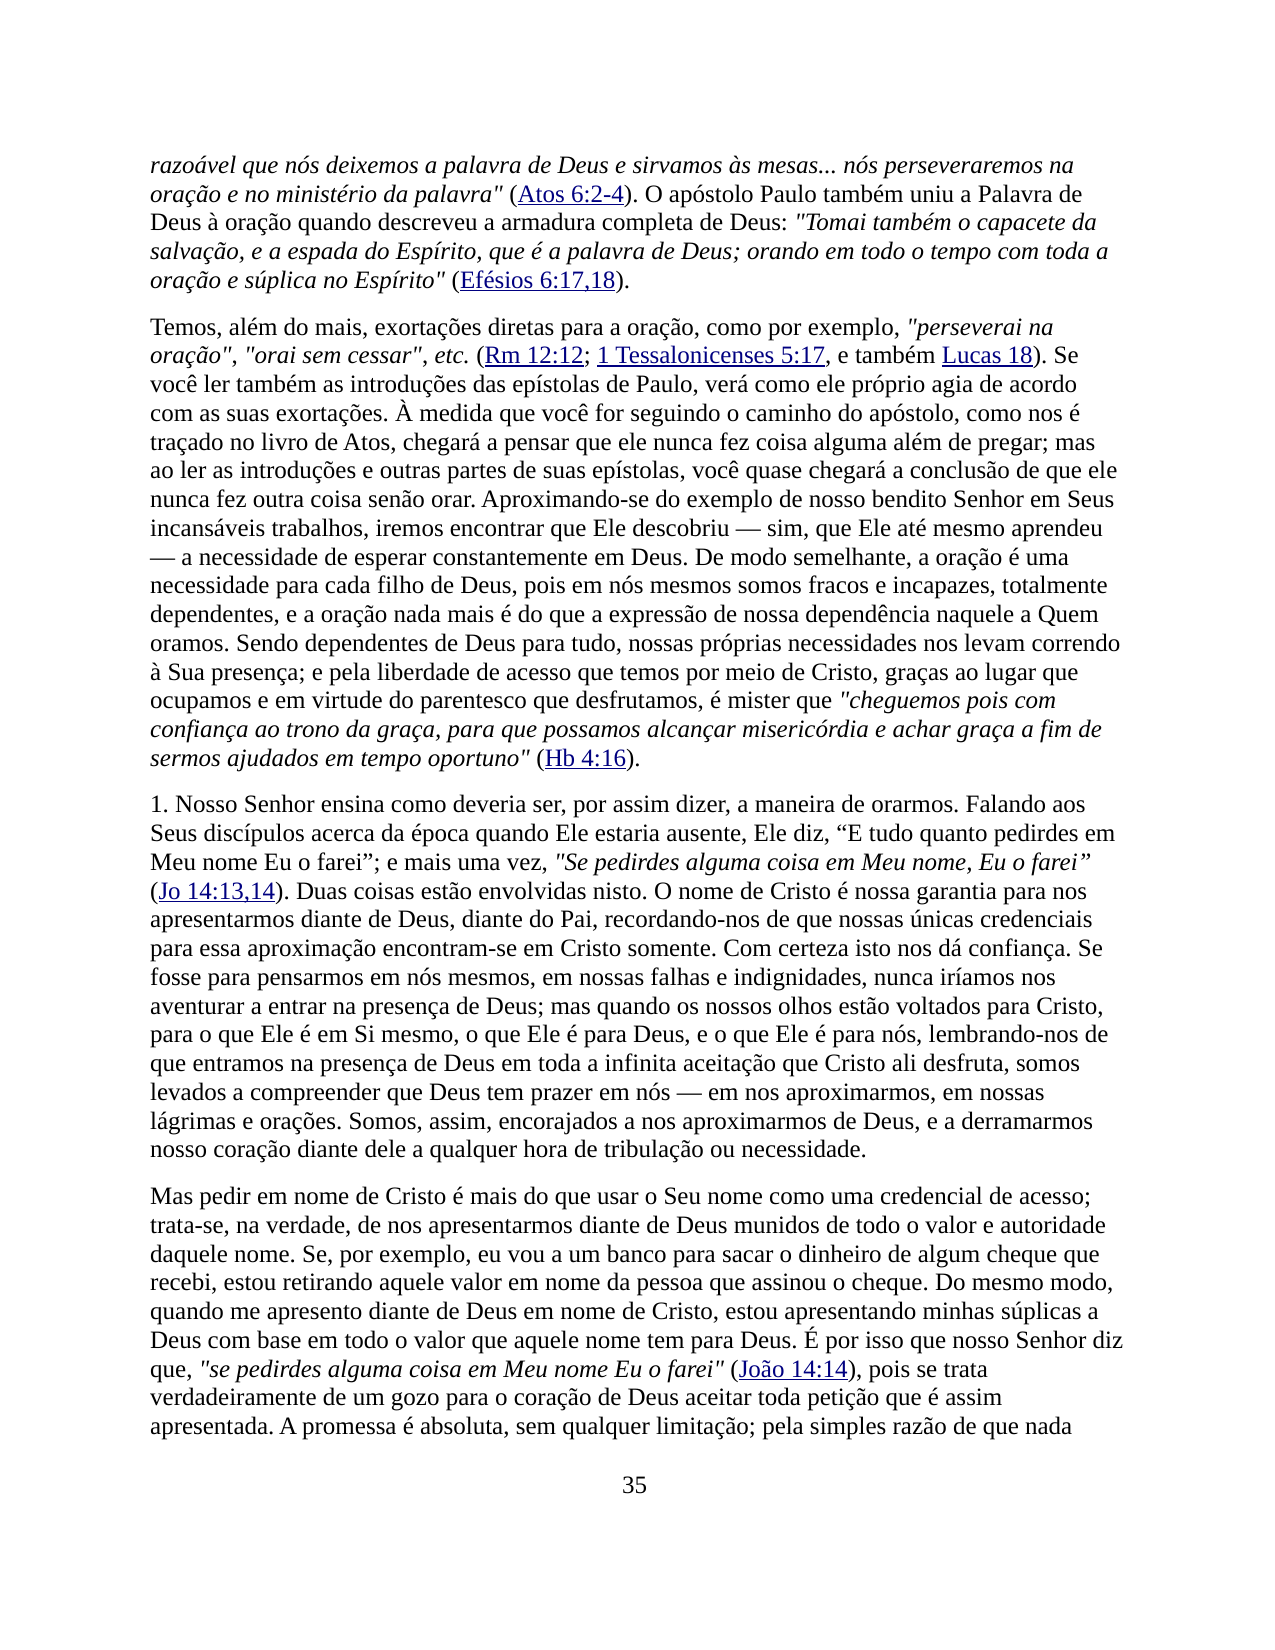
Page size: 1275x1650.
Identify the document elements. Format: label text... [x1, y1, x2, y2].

text ​1. Nosso Senhor ensina como deveria ser, por assim dizer, a maneira de orarmos. Falando aos Seus discípulos acerca da época quando Ele estaria ausente, Ele diz, “E tudo quanto pedirdes em Meu nome Eu o farei”; e mais uma vez, "Se pedirdes alguma coisa em Meu nome, Eu o farei” (Jo 14:13,14). Duas coisas estão envolvidas nisto. O nome de Cristo é nossa garantia para nos apresentarmos diante de Deus, diante do Pai, recordando-nos de que nossas únicas credenciais para essa aproximação encontram-se em Cristo somente. Com certeza isto nos dá confiança. Se fosse para pensarmos em nós mesmos, em nossas falhas e indignidades, nunca iríamos nos aventurar a entrar na presença de Deus; mas quando os nossos olhos estão voltados para Cristo, para o que Ele é em Si mesmo, o que Ele é para Deus, e o que Ele é para nós, lembrando-nos de que entramos na presença de Deus em toda a infinita aceitação que Cristo ali desfruta, somos levados a compreender que Deus tem prazer em nós — em nos aproximarmos, em nossas lágrimas e orações. Somos, assim, encorajados a nos aproximarmos de Deus, e a derramarmos nosso coração diante dele a qualquer hora de tribulação ou necessidade. [150, 789, 1125, 1163]
text Temos, além do mais, exortações diretas para a oração, como por exemplo, "perseverai na oração", "orai sem cessar", etc. (Rm 12:12; 1 Tessalonicenses 5:17, e também Lucas 18). Se você ler também as introduções das epístolas de Paulo, verá como ele próprio agia de acordo com as suas exortações. À medida que você for seguindo o caminho do apóstolo, como nos é traçado no livro de Atos, chegará a pensar que ele nunca fez coisa alguma além de pregar; mas ao ler as introduções e outras partes de suas epístolas, você quase chegará a conclusão de que ele nunca fez outra coisa senão orar. Aproximando-se do exemplo de nosso bendito Senhor em Seus incansáveis trabalhos, iremos encontrar que Ele descobriu — sim, que Ele até mesmo aprendeu — a necessidade de esperar constantemente em Deus. De modo semelhante, a oração é uma necessidade para cada filho de Deus, pois em nós mesmos somos fracos e incapazes, totalmente dependentes, e a oração nada mais é do que a expressão de nossa dependência naquele a Quem oramos. Sendo dependentes de Deus para tudo, nossas próprias necessidades nos levam correndo à Sua presença; e pela liberdade de acesso que temos por meio de Cristo, graças ao lugar que ocupamos e em virtude do parentesco que desfrutamos, é mister que "cheguemos pois com confiança ao trono da graça, para que possamos alcançar misericórdia e achar graça a fim de sermos ajudados em tempo oportuno" (Hb 4:16). [150, 312, 1125, 772]
text razoável que nós deixemos a palavra de Deus e sirvamos às mesas... nós perseveraremos na oração e no ministério da palavra" (Atos 6:2-4). O apóstolo Paulo também uniu a Palavra de Deus à oração quando descreveu a armadura completa de Deus: "Tomai também o capacete da salvação, e a espada do Espírito, que é a palavra de Deus; orando em todo o tempo com toda a oração e súplica no Espírito" (Efésios 6:17,18). [150, 150, 1125, 294]
text Mas pedir em nome de Cristo é mais do que usar o Seu nome como uma credencial de acesso; trata-se, na verdade, de nos apresentarmos diante de Deus munidos de todo o valor e autoridade daquele nome. Se, por exemplo, eu vou a um banco para sacar o dinheiro de algum cheque que recebi, estou retirando aquele valor em nome da pessoa que assinou o cheque. Do mesmo modo, quando me apresento diante de Deus em nome de Cristo, estou apresentando minhas súplicas a Deus com base em todo o valor que aquele nome tem para Deus. É por isso que nosso Senhor diz que, "se pedirdes alguma coisa em Meu nome Eu o farei" (João 14:14), pois se trata verdadeiramente de um gozo para o coração de Deus aceitar toda petição que é assim apresentada. A promessa é absoluta, sem qualquer limitação; pela simples razão de que nada [150, 1181, 1125, 1440]
